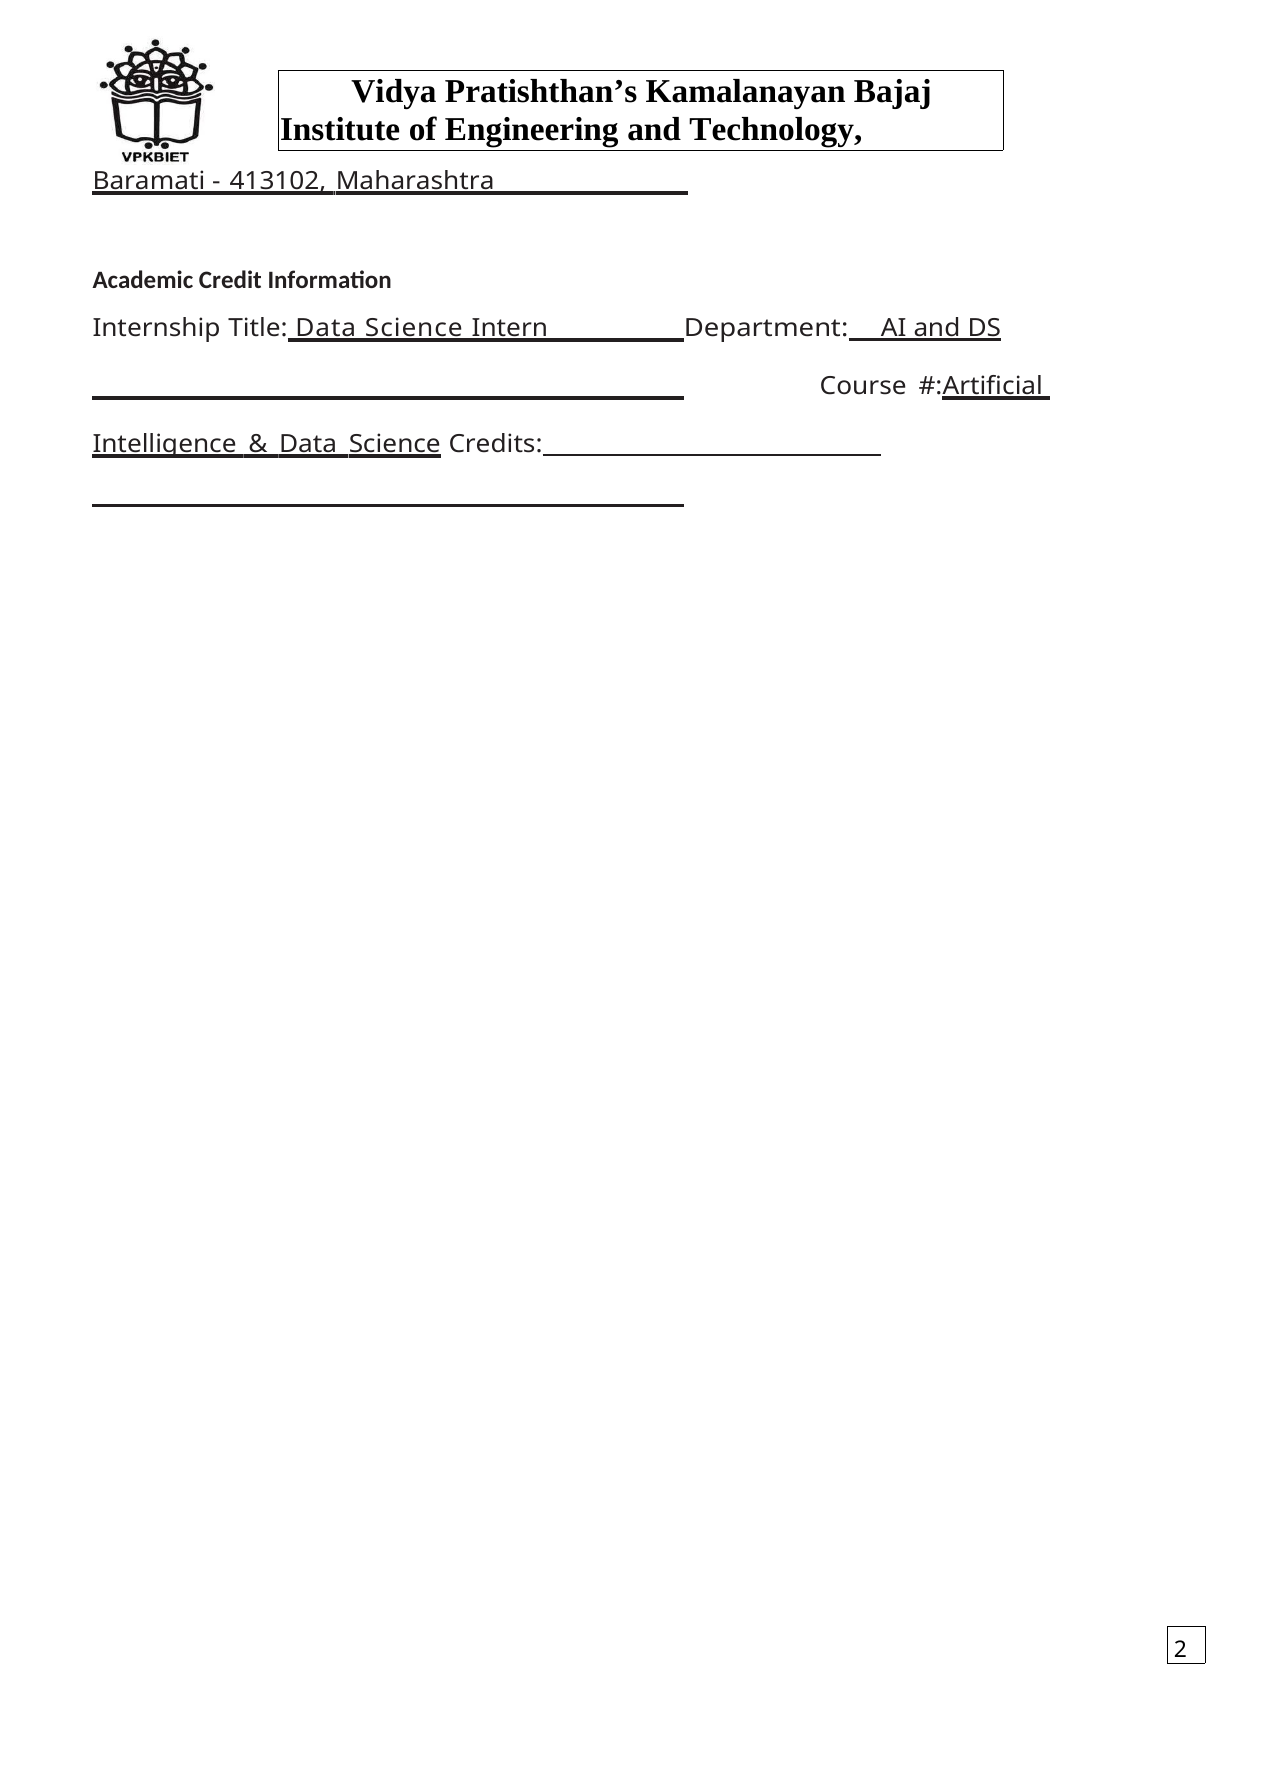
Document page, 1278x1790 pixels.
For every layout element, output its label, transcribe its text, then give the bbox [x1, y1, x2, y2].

subtitle Academic Credit Information [92, 265, 1212, 295]
text Name: Mr. Digambar Padulkar Phone: +919420172174 Campus Address: Baramati - 413102, Maharashtra [92, 162, 1183, 197]
text Internship Title: Data Science Intern Department: AI and DS Course #:Artificial Intelligence & Data Science Credits: [92, 309, 1189, 508]
